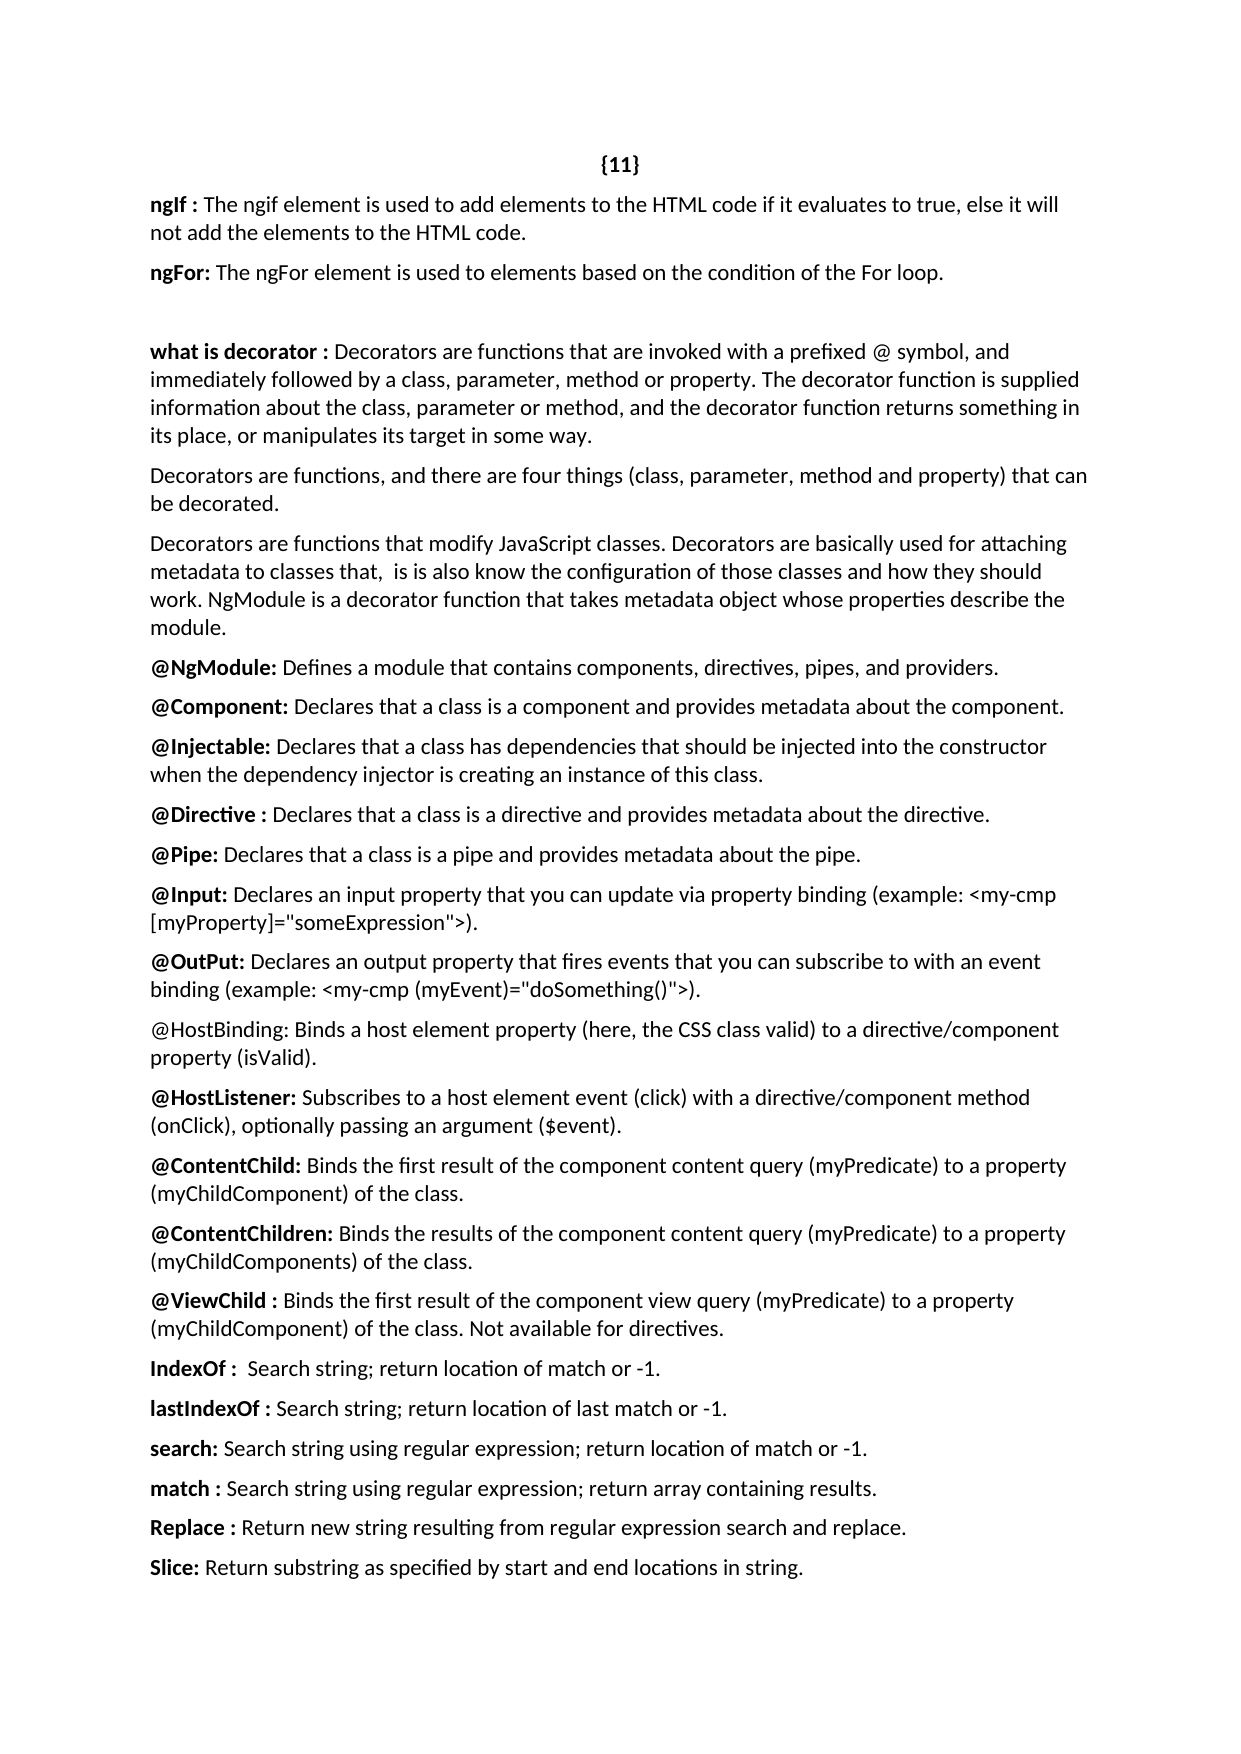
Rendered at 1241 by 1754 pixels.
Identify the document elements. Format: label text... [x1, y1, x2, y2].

text @ContentChildren: Binds the results of the component content query (myPredicate) to a property (myChildComponents) of the class. [150, 1219, 1090, 1275]
text match : Search string using regular expression; return array containing results. [150, 1474, 1090, 1502]
text lastIndexOf : Search string; return location of last match or -1. [150, 1394, 1090, 1422]
text @Pipe: Declares that a class is a pipe and provides metadata about the pipe. [150, 840, 1090, 868]
text ngFor: The ngFor element is used to elements based on the condition of the For loop. [150, 258, 1090, 286]
text ngIf : The ngif element is used to add elements to the HTML code if it evaluates to true, else it will not add the elements to the HTML code. [150, 190, 1090, 246]
text @ViewChild : Binds the first result of the component view query (myPredicate) to a property (myChildComponent) of the class. Not available for directives. [150, 1287, 1090, 1343]
text what is decorator : Decorators are functions that are invoked with a prefixed @ symbol, and immediately followed by a class, parameter, method or property. The decorator function is supplied information about the class, parameter or method, and the decorator function returns something in its place, or manipulates its target in some way. [150, 337, 1090, 449]
text @Input: Declares an input property that you can update via property binding (example: <my-cmp [myProperty]="someExpression">). [150, 880, 1090, 936]
text Replace : Return new string resulting from regular expression search and replace. [150, 1513, 1090, 1542]
text @HostListener: Subscribes to a host element event (click) with a directive/component method (onClick), optionally passing an argument ($event). [150, 1083, 1090, 1139]
text IndexOf : Search string; return location of match or -1. [150, 1354, 1090, 1382]
text @OutPut: Declares an output property that fires events that you can subscribe to with an event binding (example: <my-cmp (myEvent)="doSomething()">). [150, 947, 1090, 1003]
text {11} [150, 150, 1090, 178]
text Slice: Return substring as specified by start and end locations in string. [150, 1553, 1090, 1581]
text @ContentChild: Binds the first result of the component content query (myPredicate) to a property (myChildComponent) of the class. [150, 1151, 1090, 1207]
text Decorators are functions that modify JavaScript classes. Decorators are basically used for attaching metadata to classes that, is is also know the configuration of those classes and how they should work. NgModule is a decorator function that takes metadata object whose properties describe the module. [150, 529, 1090, 641]
text @HostBinding: Binds a host element property (here, the CSS class valid) to a directive/component property (isValid). [150, 1015, 1090, 1071]
text search: Search string using regular expression; return location of match or -1. [150, 1434, 1090, 1462]
text Decorators are functions, and there are four things (class, parameter, method and property) that can be decorated. [150, 461, 1090, 517]
text @Injectable: Declares that a class has dependencies that should be injected into the constructor when the dependency injector is creating an instance of this class. [150, 732, 1090, 788]
text @Directive : Declares that a class is a directive and provides metadata about the directive. [150, 800, 1090, 828]
text @NgModule: Defines a module that contains components, directives, pipes, and providers. [150, 653, 1090, 681]
text @Component: Declares that a class is a component and provides metadata about the component. [150, 692, 1090, 721]
